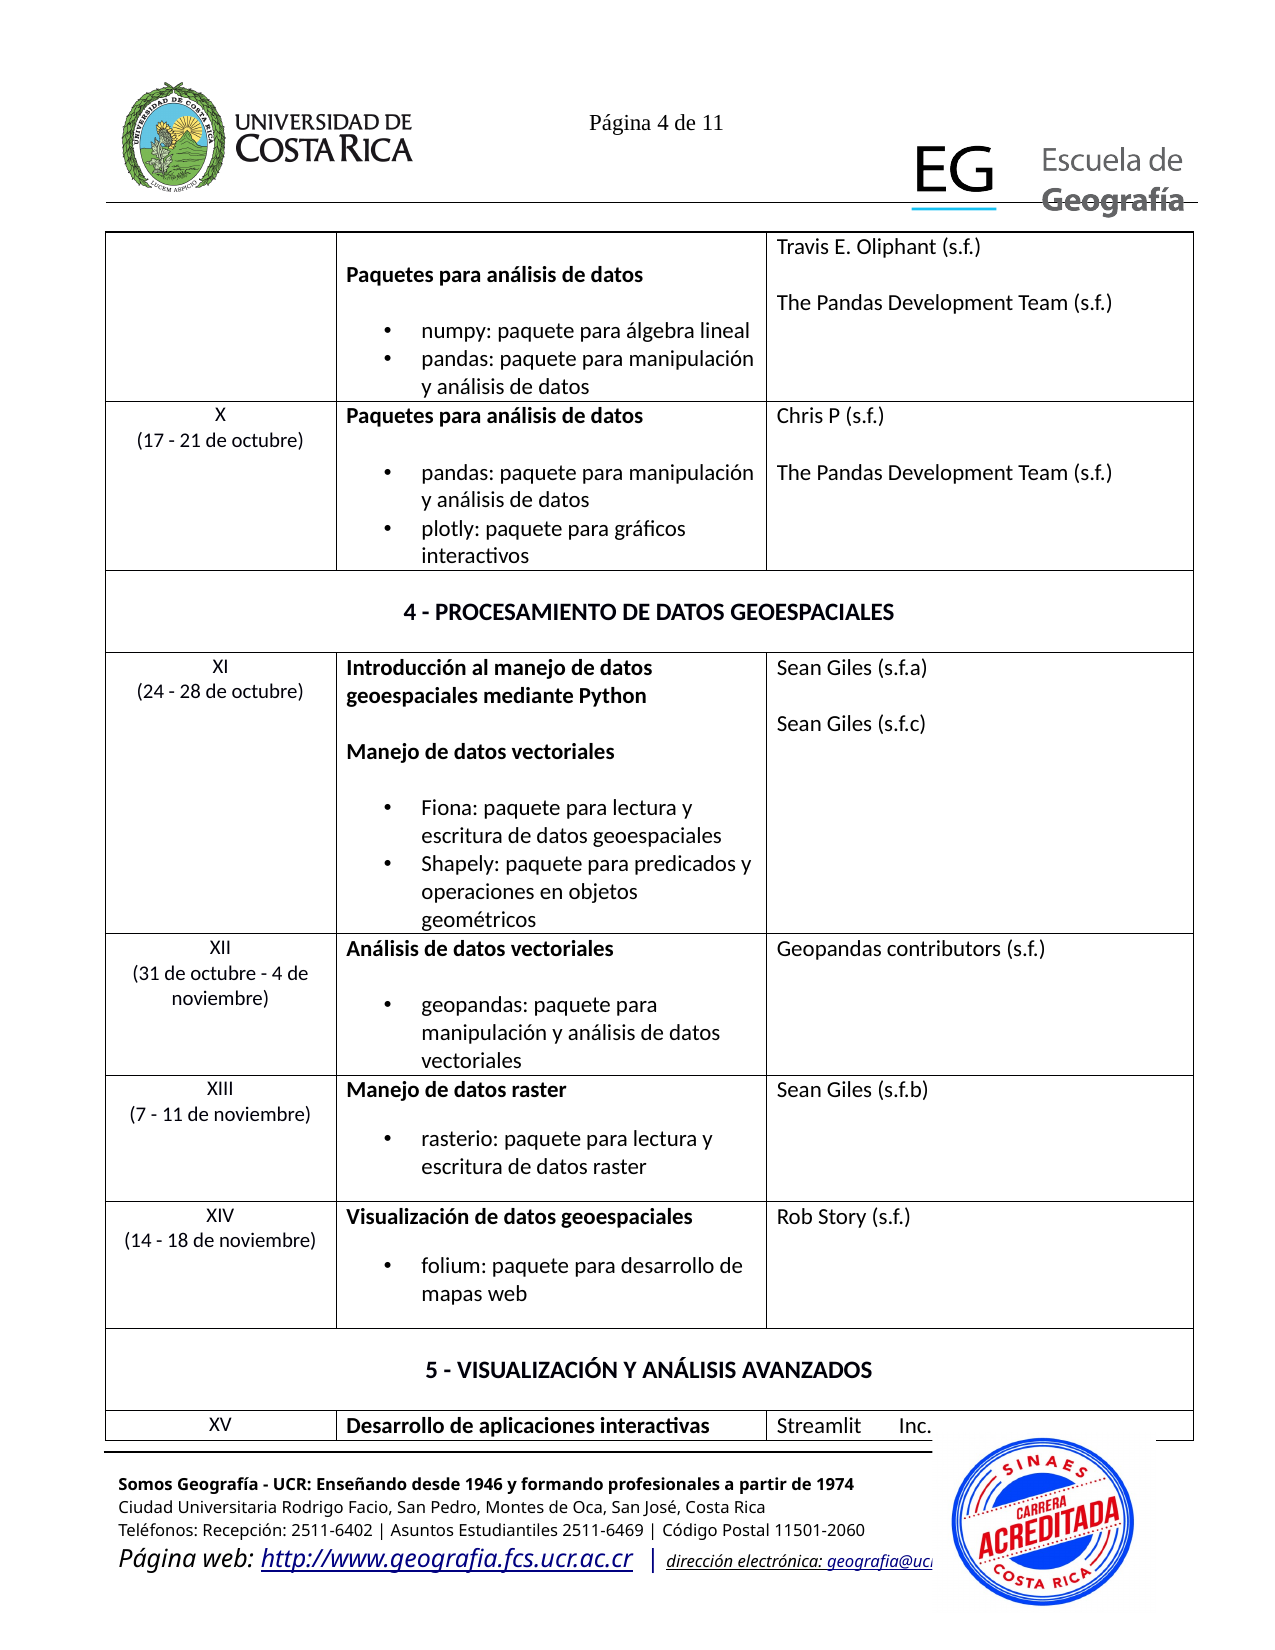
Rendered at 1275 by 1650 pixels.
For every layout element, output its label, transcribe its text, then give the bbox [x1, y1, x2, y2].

table_cell Travis E. Oliphant (s.f.) The Pandas Development Team (s.f.) [767, 233, 1193, 401]
table_cell [106, 233, 336, 401]
table_cell Visualización de datos geoespaciales folium: paquete para desarrollo de mapas web [337, 1202, 766, 1328]
table_cell 5 - VISUALIZACIÓN Y ANÁLISIS AVANZADOS [106, 1329, 1193, 1410]
table_cell Streamlit Inc. [767, 1411, 1193, 1439]
table_cell Rob Story (s.f.) [767, 1202, 1193, 1328]
table_cell Geopandas contributors (s.f.) [767, 934, 1193, 1074]
picture [932, 1432, 1156, 1613]
table_cell Manejo de datos raster rasterio: paquete para lectura y escritura de datos raster [337, 1076, 766, 1201]
table_cell XIV (14 - 18 de noviembre) [106, 1202, 336, 1328]
table_cell Sean Giles (s.f.a) Sean Giles (s.f.c) [767, 653, 1193, 933]
table_cell XIII (7 - 11 de noviembre) [106, 1076, 336, 1201]
table_cell XV [106, 1411, 336, 1439]
picture [118, 76, 417, 197]
table_cell XI (24 - 28 de octubre) [106, 653, 336, 933]
table_cell 4 - PROCESAMIENTO DE DATOS GEOESPACIALES [106, 571, 1193, 652]
table_cell Paquetes para análisis de datos numpy: paquete para álgebra lineal pandas: paquete para manipulación y análisis de datos [337, 233, 766, 401]
table_cell XII (31 de octubre - 4 de noviembre) [106, 934, 336, 1074]
table_cell Chris P (s.f.) The Pandas Development Team (s.f.) [767, 402, 1193, 570]
table_cell Sean Giles (s.f.b) [767, 1076, 1193, 1201]
table_cell X (17 - 21 de octubre) [106, 402, 336, 570]
table_cell Desarrollo de aplicaciones interactivas streamlit: paquete para desarrollo de aplicaciones web de ciencia de datos y aprendizaje automatizado [337, 1411, 766, 1439]
table_cell Análisis de datos vectoriales geopandas: paquete para manipulación y análisis de datos vectoriales [337, 934, 766, 1074]
table_cell Paquetes para análisis de datos pandas: paquete para manipulación y análisis de datos plotly: paquete para gráficos interactivos [337, 402, 766, 570]
picture [887, 102, 1208, 253]
table_cell Introducción al manejo de datos geoespaciales mediante Python Manejo de datos vectoriales Fiona: paquete para lectura y escritura de datos geoespaciales Shapely: paquete para predicados y operaciones en objetos geométricos [337, 653, 766, 933]
